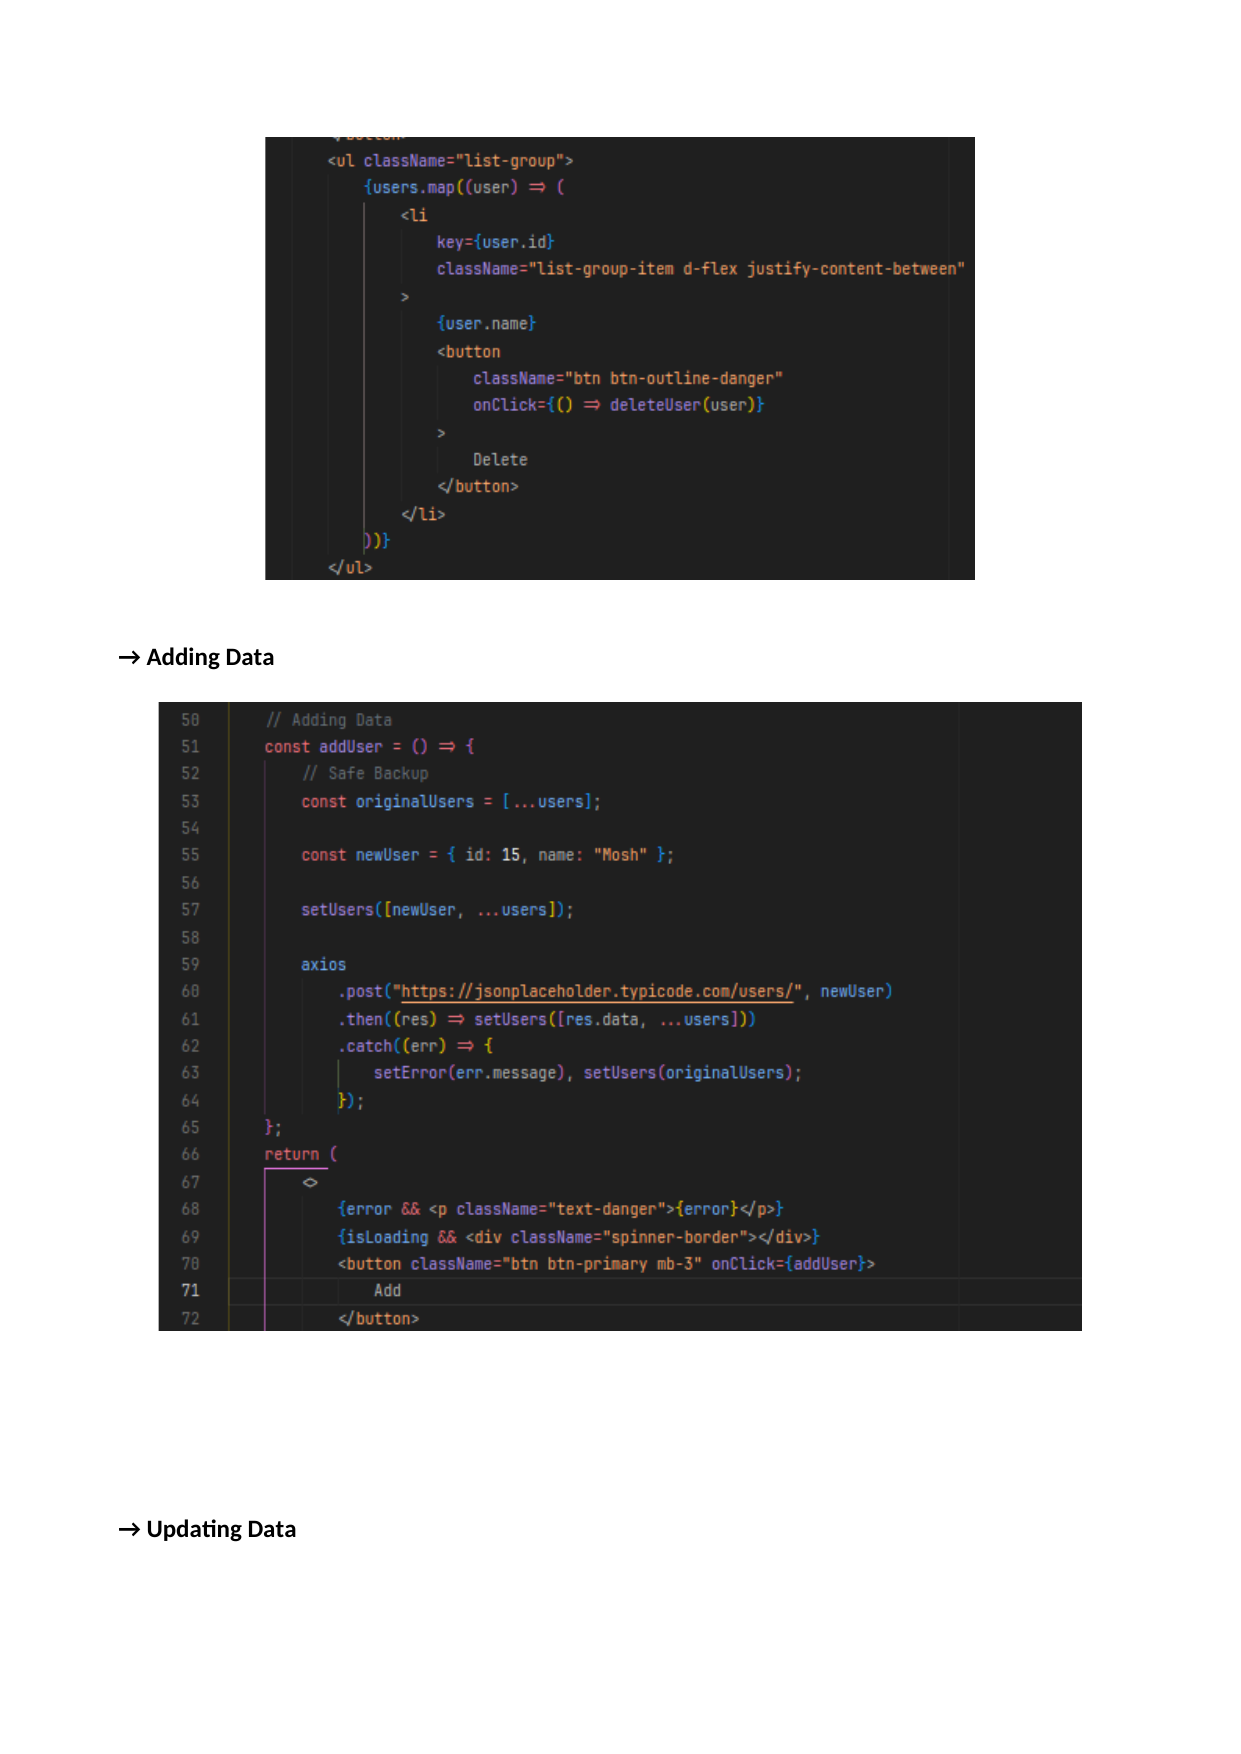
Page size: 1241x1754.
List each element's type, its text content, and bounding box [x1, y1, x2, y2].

picture [158, 702, 1082, 1331]
picture [265, 137, 975, 580]
text → Updating Data [118, 1513, 1122, 1544]
text → Adding Data [118, 641, 1122, 672]
